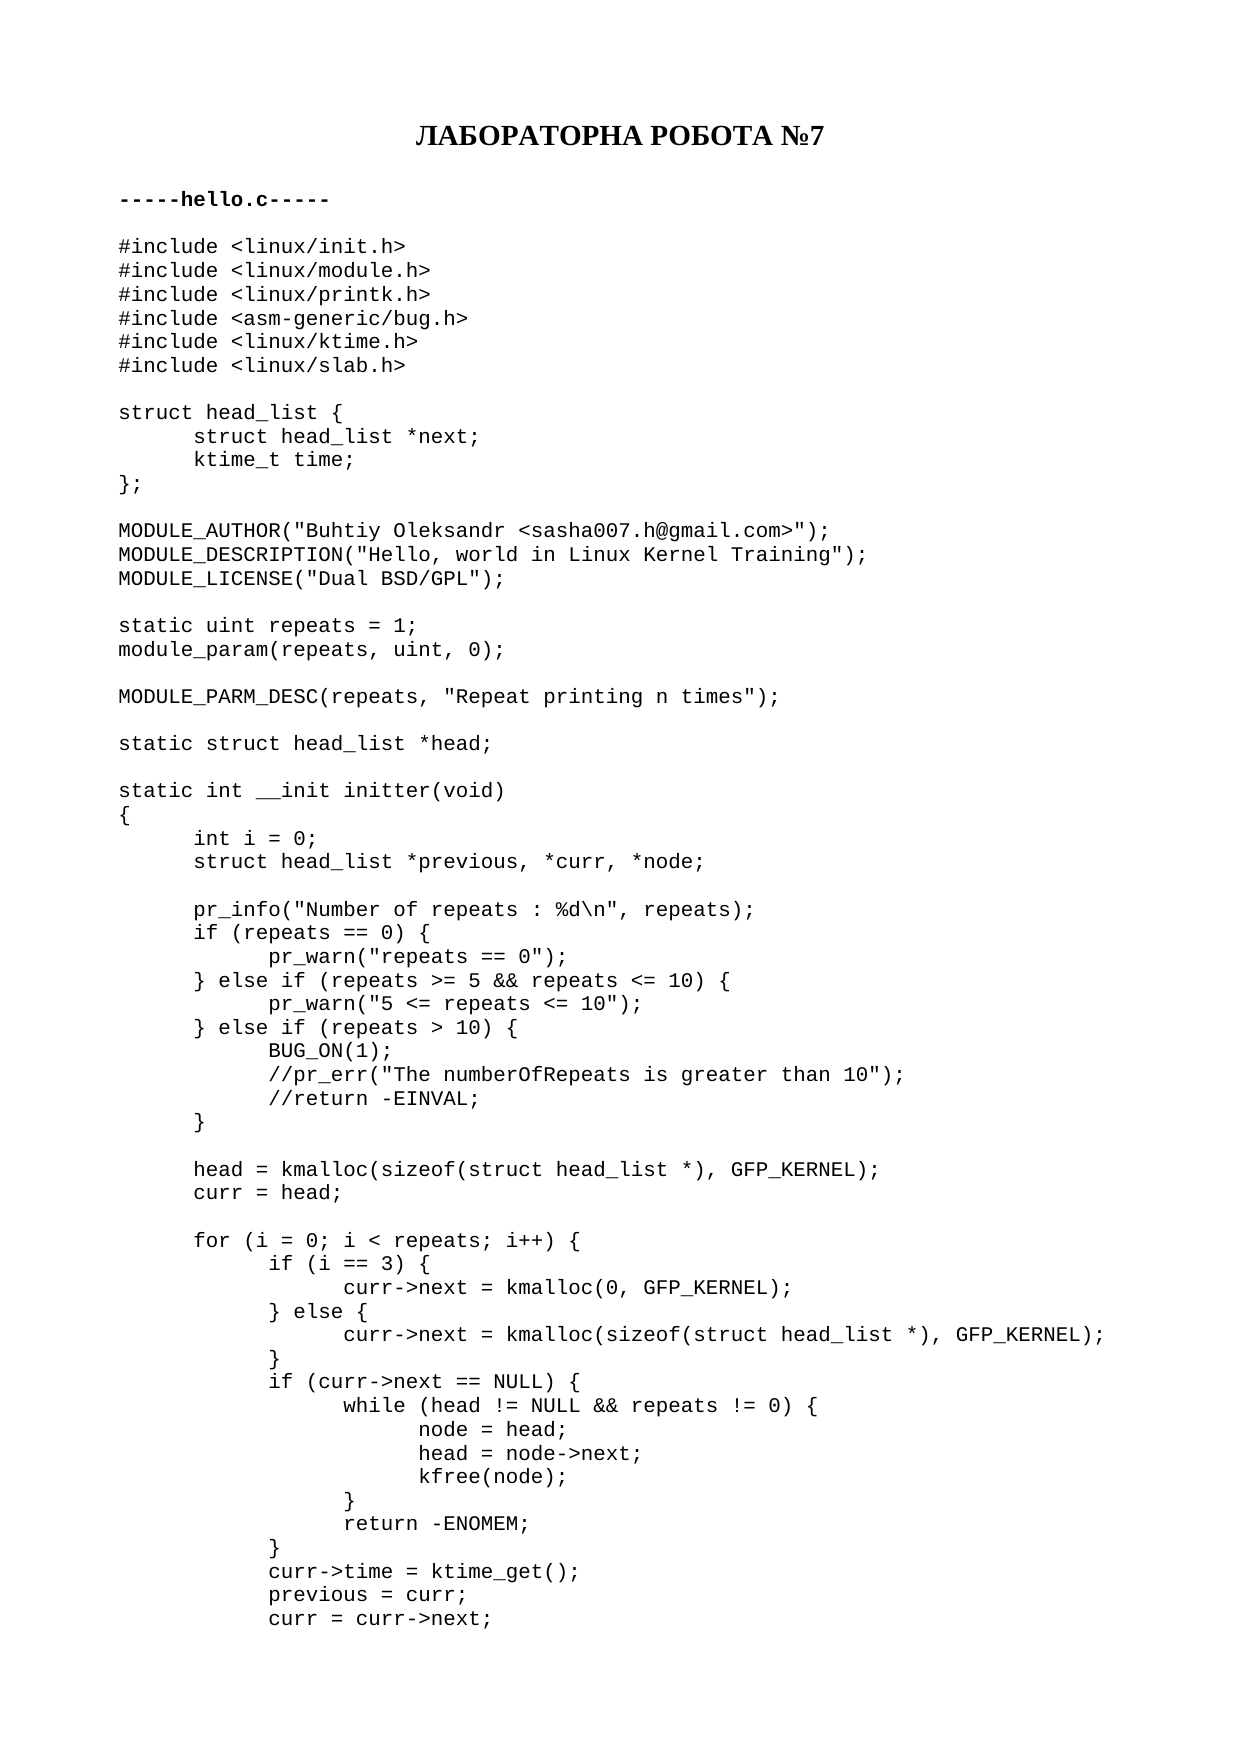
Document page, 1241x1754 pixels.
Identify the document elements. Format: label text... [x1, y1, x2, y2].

text } [118, 1348, 1122, 1372]
text #include <linux/module.h> [118, 260, 1122, 284]
text curr->time = ktime_get(); [118, 1561, 1122, 1584]
text }; [118, 473, 1122, 497]
text struct head_list *next; [118, 426, 1122, 449]
text } [118, 1111, 1122, 1135]
text MODULE_AUTHOR("Buhtiy Oleksandr <sasha007.h@gmail.com>"); [118, 520, 1122, 544]
text pr_warn("5 <= repeats <= 10"); [118, 993, 1122, 1017]
text curr->next = kmalloc(0, GFP_KERNEL); [118, 1277, 1122, 1301]
text if (curr->next == NULL) { [118, 1372, 1122, 1395]
text ktime_t time; [118, 449, 1122, 473]
text } [118, 1490, 1122, 1513]
text if (i == 3) { [118, 1253, 1122, 1277]
text kfree(node); [118, 1466, 1122, 1490]
text struct head_list { [118, 402, 1122, 426]
text return -ENOMEM; [118, 1513, 1122, 1537]
text pr_info("Number of repeats : %d\n", repeats); [118, 899, 1122, 922]
text MODULE_LICENSE("Dual BSD/GPL"); [118, 568, 1122, 591]
text } else if (repeats >= 5 && repeats <= 10) { [118, 969, 1122, 993]
text for (i = 0; i < repeats; i++) { [118, 1230, 1122, 1253]
text curr = curr->next; [118, 1608, 1122, 1632]
text MODULE_DESCRIPTION("Hello, world in Linux Kernel Training"); [118, 544, 1122, 568]
text head = kmalloc(sizeof(struct head_list *), GFP_KERNEL); [118, 1159, 1122, 1182]
text node = head; [118, 1419, 1122, 1442]
text #include <linux/init.h> [118, 237, 1122, 260]
text #include <linux/slab.h> [118, 355, 1122, 378]
text static int __init initter(void) [118, 780, 1122, 804]
text #include <linux/ktime.h> [118, 331, 1122, 355]
text int i = 0; [118, 828, 1122, 851]
text #include <asm-generic/bug.h> [118, 307, 1122, 331]
text module_param(repeats, uint, 0); [118, 638, 1122, 662]
text curr->next = kmalloc(sizeof(struct head_list *), GFP_KERNEL); [118, 1324, 1122, 1348]
text } [118, 1537, 1122, 1561]
text pr_warn("repeats == 0"); [118, 946, 1122, 969]
text head = node->next; [118, 1442, 1122, 1466]
text //pr_err("The numberOfRepeats is greater than 10"); [118, 1064, 1122, 1088]
text ЛАБОРАТОРНА РОБОТА №7 [118, 118, 1122, 152]
text BUG_ON(1); [118, 1041, 1122, 1064]
text } else if (repeats > 10) { [118, 1017, 1122, 1041]
text //return -EINVAL; [118, 1088, 1122, 1111]
text } else { [118, 1301, 1122, 1324]
text { [118, 804, 1122, 828]
text static uint repeats = 1; [118, 615, 1122, 638]
text struct head_list *previous, *curr, *node; [118, 851, 1122, 875]
text previous = curr; [118, 1584, 1122, 1608]
text MODULE_PARM_DESC(repeats, "Repeat printing n times"); [118, 686, 1122, 709]
text curr = head; [118, 1182, 1122, 1206]
text #include <linux/printk.h> [118, 284, 1122, 307]
text static struct head_list *head; [118, 733, 1122, 757]
text -----hello.c----- [118, 189, 1122, 213]
text while (head != NULL && repeats != 0) { [118, 1395, 1122, 1419]
text if (repeats == 0) { [118, 922, 1122, 946]
